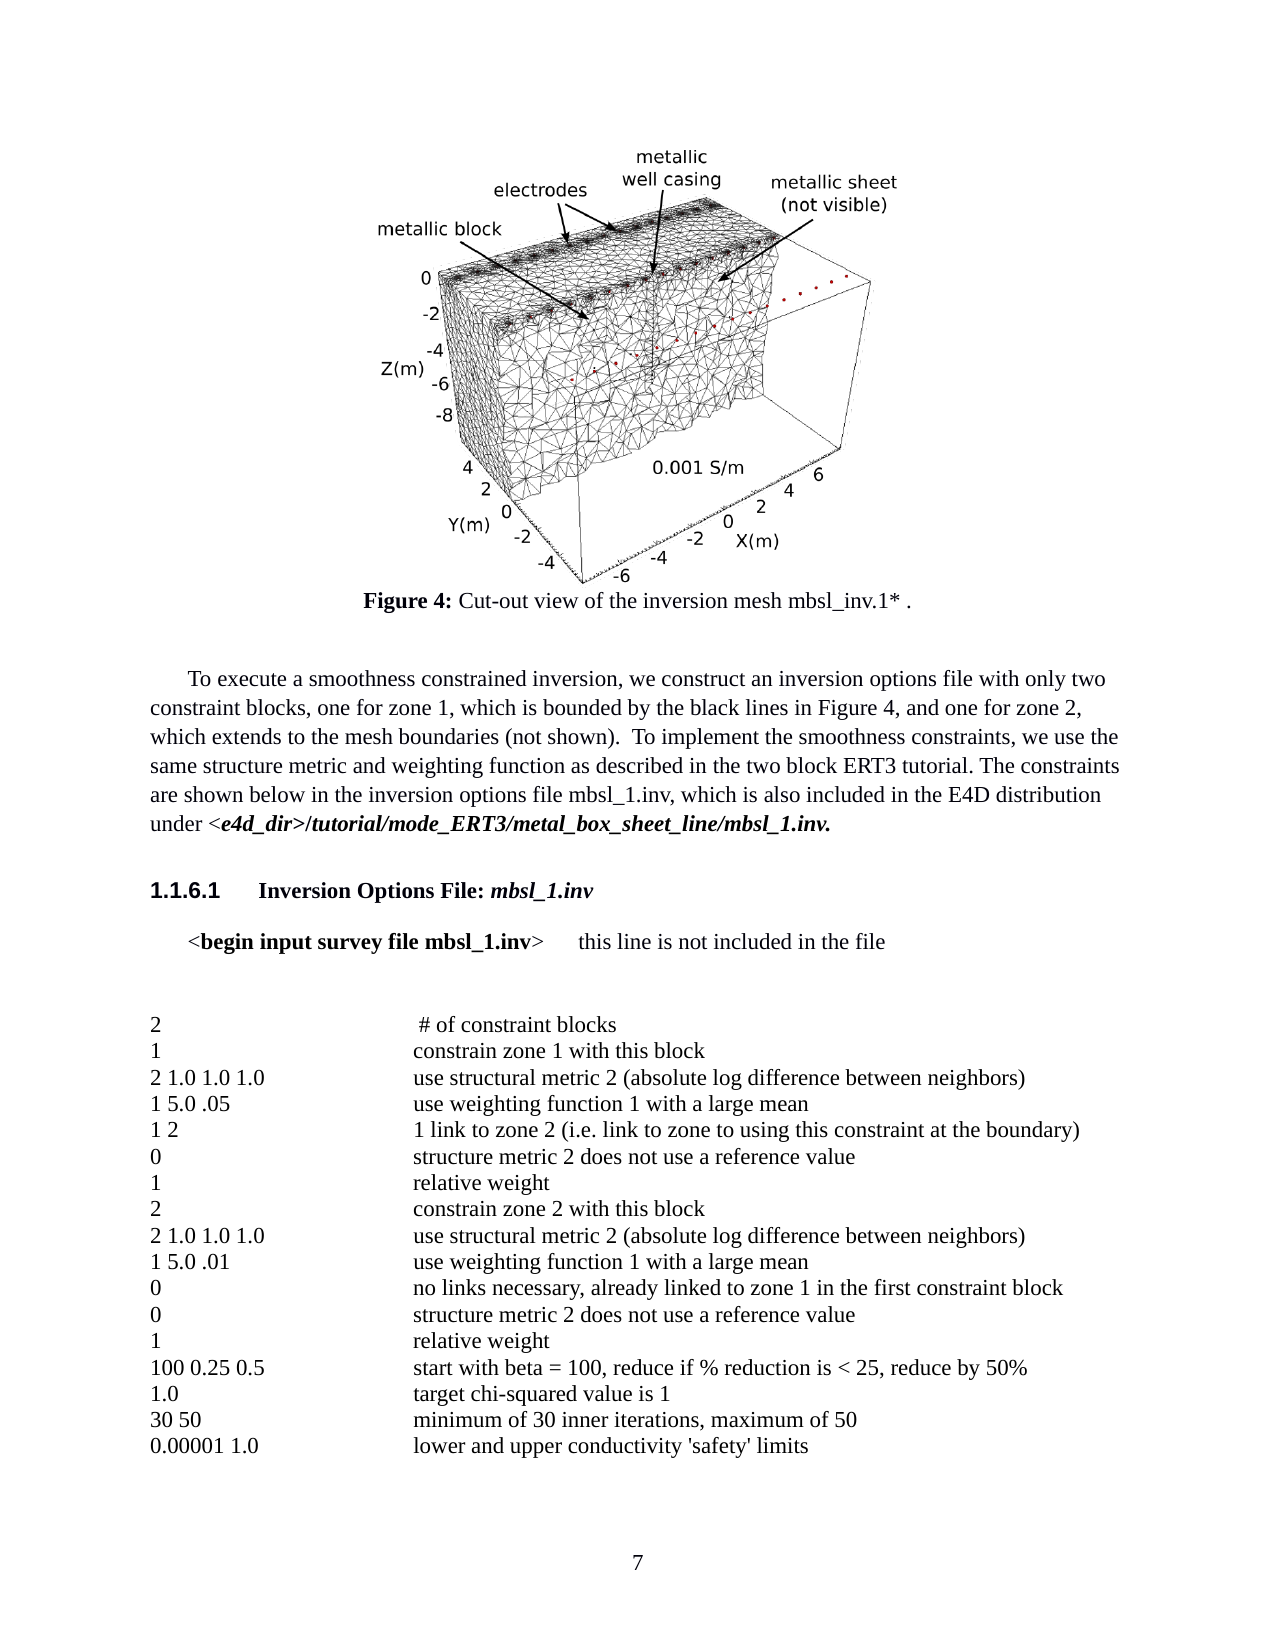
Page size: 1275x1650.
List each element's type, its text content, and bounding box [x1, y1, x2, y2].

text <begin input survey file mbsl_1.inv> this line is not included in the file [150, 928, 1125, 954]
text 100 0.25 0.5 start with beta = 100, reduce if % reduction is < 25, reduce by 50% 1.0 target chi-squared value is 1 30 50 minimum of 30 inner iterations, maximum of 50 0.00001 1.0 lower and upper conductivity 'safety' limits [150, 1353, 1125, 1459]
text 2 constrain zone 2 with this block 2 1.0 1.0 1.0 use structural metric 2 (absolute log difference between neighbors) 1 5.0 .01 use weighting function 1 with a large mean 0 no links necessary, already linked to zone 1 in the first constraint block 0 structure metric 2 does not use a reference value 1 relative weight [150, 1195, 1125, 1353]
subtitle Inversion Options File: mbsl_1.inv [150, 877, 1125, 903]
text Figure 4: Cut-out view of the inversion mesh mbsl_inv.1* . [150, 588, 1125, 614]
text 2 # of constraint blocks [150, 1011, 1125, 1037]
text 1 constrain zone 1 with this block 2 1.0 1.0 1.0 use structural metric 2 (absolute log difference between neighbors) 1 5.0 .05 use weighting function 1 with a large mean 1 2 1 link to zone 2 (i.e. link to zone to using this constraint at the boundary) 0 structure metric 2 does not use a reference value 1 relative weight [150, 1037, 1125, 1195]
text To execute a smoothness constrained inversion, we construct an inversion options file with only two constraint blocks, one for zone 1, which is bounded by the black lines in Figure 4, and one for zone 2, which extends to the mesh boundaries (not shown). To implement the smoothness constraints, we use the same structure metric and weighting function as described in the two block ERT3 tutorial. The constraints are shown below in the inversion options file mbsl_1.inv, which is also included in the E4D distribution under <e4d_dir>/tutorial/mode_ERT3/metal_box_sheet_line/mbsl_1.inv. [150, 665, 1125, 836]
picture [378, 150, 897, 588]
